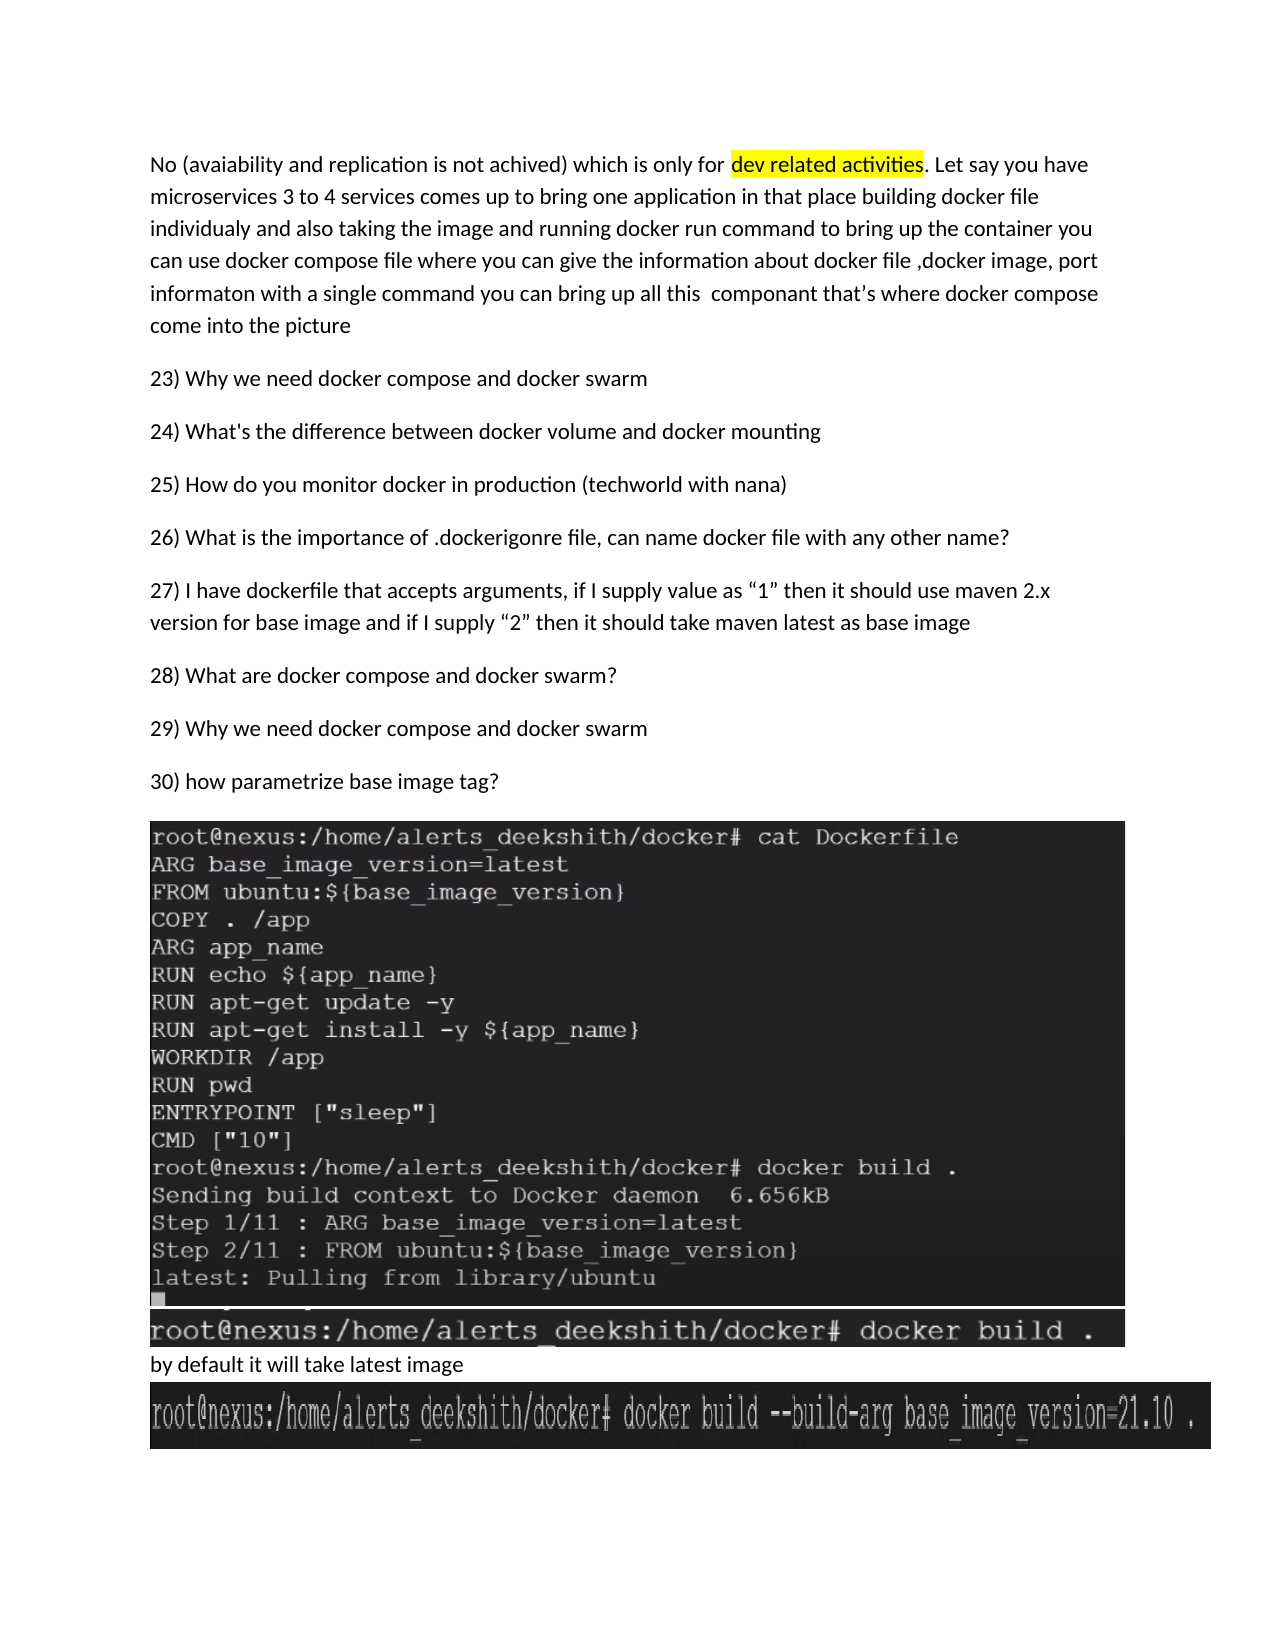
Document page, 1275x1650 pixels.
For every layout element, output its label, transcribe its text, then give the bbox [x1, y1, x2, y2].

text 25) How do you monitor docker in production (techworld with nana) [150, 470, 1125, 498]
text 29) Why we need docker compose and docker swarm [150, 714, 1125, 742]
text No (avaiability and replication is not achived) which is only for dev related activities. Let say you have microservices 3 to 4 services comes up to bring one application in that place building docker file individualy and also taking the image and running docker run command to bring up the container you can use docker compose file where you can give the information about docker file ,docker image, port informaton with a single command you can bring up all this componant that’s where docker compose come into the picture [150, 150, 1125, 339]
text 30) how parametrize base image tag? [150, 767, 1125, 821]
text by default it will take latest image [150, 1347, 1125, 1382]
text 26) What is the importance of .dockerigonre file, can name docker file with any other name? [150, 523, 1125, 551]
text 27) I have dockerfile that accepts arguments, if I supply value as “1” then it should use maven 2.x version for base image and if I supply “2” then it should take maven latest as base image [150, 576, 1125, 636]
text 24) What's the difference between docker volume and docker mounting [150, 417, 1125, 445]
text 28) What are docker compose and docker swarm? [150, 661, 1125, 689]
text 23) Why we need docker compose and docker swarm [150, 364, 1125, 392]
